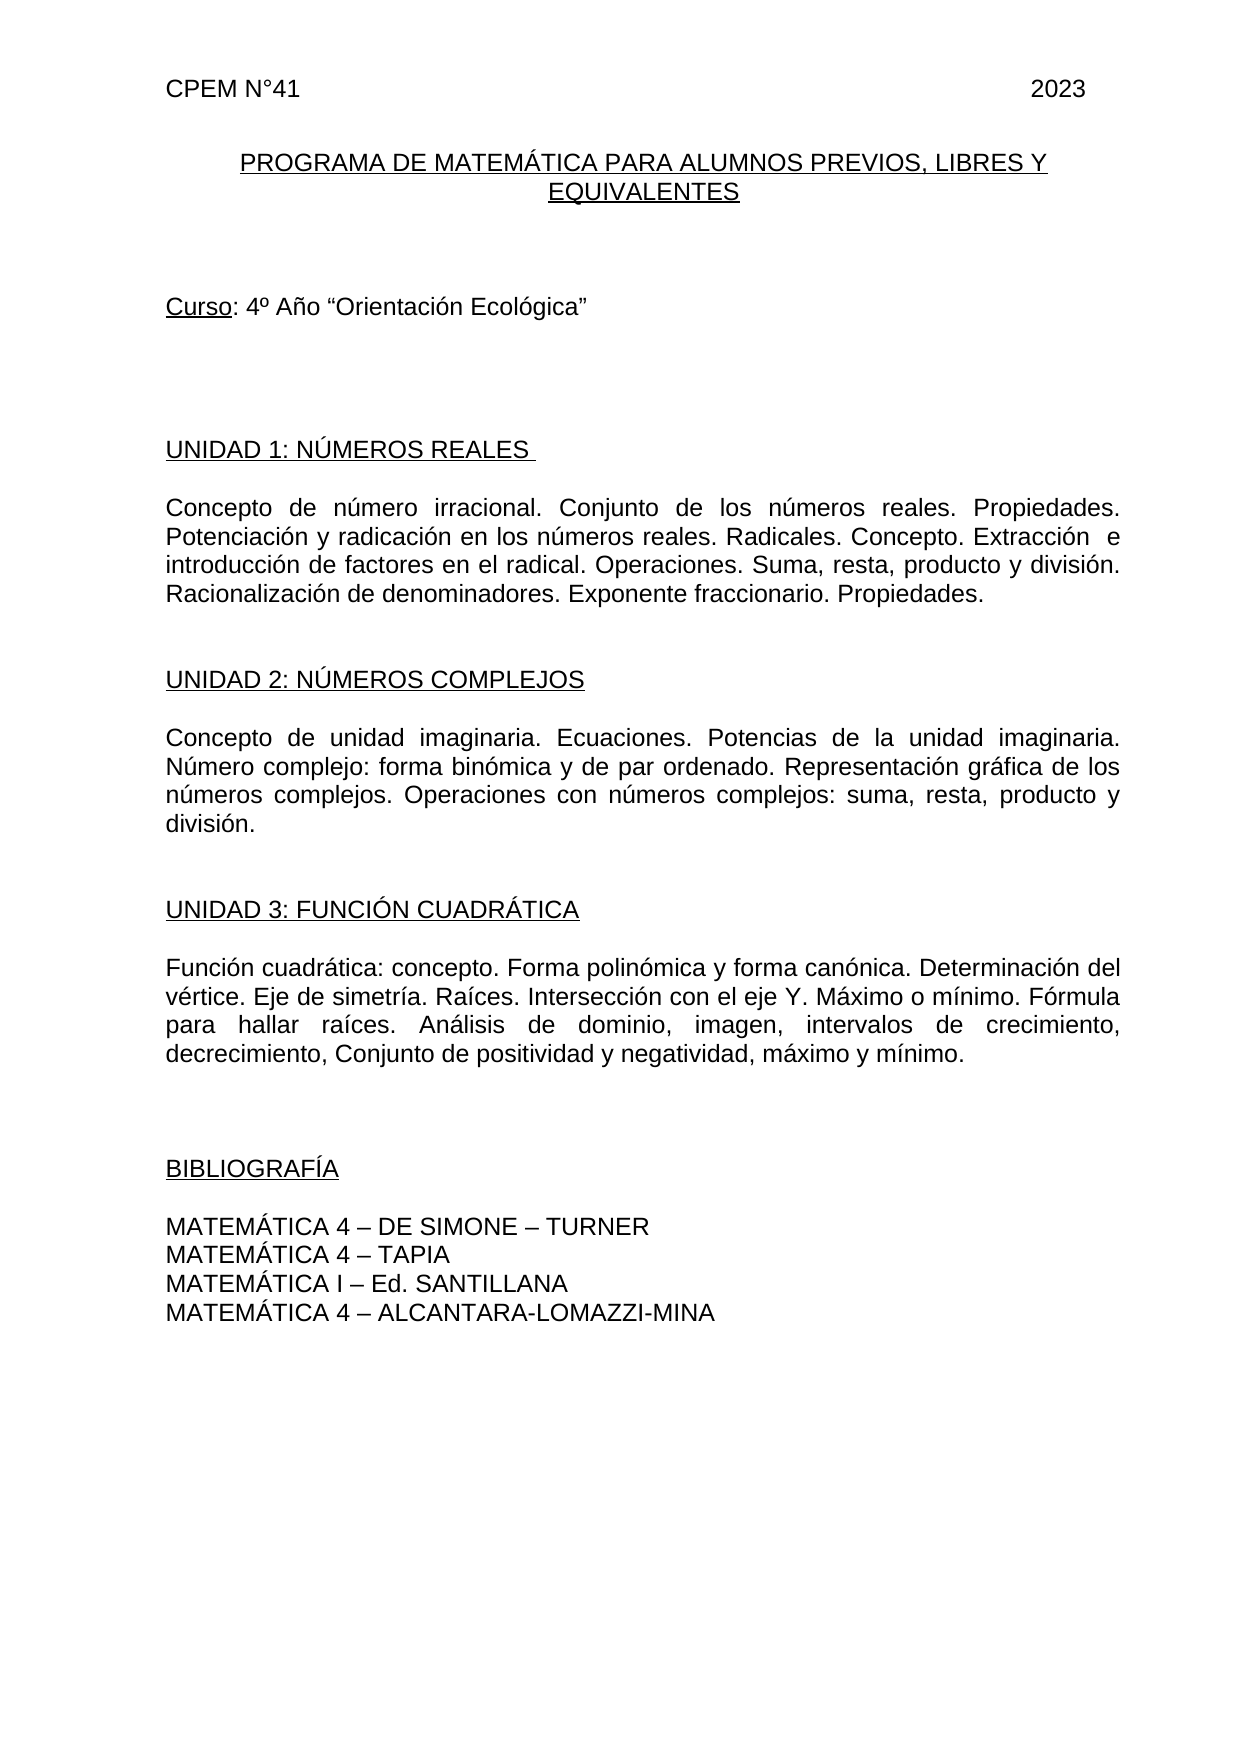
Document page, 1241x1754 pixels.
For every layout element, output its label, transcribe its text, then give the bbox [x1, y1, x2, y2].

text MATEMÁTICA 4 – TAPIA [165, 1240, 1122, 1269]
subtitle UNIDAD 2: NÚMEROS COMPLEJOS [165, 665, 1122, 694]
text Función cuadrática: concepto. Forma polinómica y forma canónica. Determinación del vértice. Eje de simetría. Raíces. Intersección con el eje Y. Máximo o mínimo. Fórmula para hallar raíces. Análisis de dominio, imagen, intervalos de crecimiento, decrecimiento, Conjunto de positividad y negatividad, máximo y mínimo. [165, 953, 1122, 1068]
subtitle UNIDAD 3: FUNCIÓN CUADRÁTICA [165, 895, 1122, 924]
text Curso: 4º Año “Orientación Ecológica” [165, 291, 1122, 320]
text MATEMÁTICA 4 – DE SIMONE – TURNER [165, 1211, 1122, 1240]
title PROGRAMA DE MATEMÁTICA PARA ALUMNOS PREVIOS, LIBRES Y EQUIVALENTES [165, 148, 1122, 205]
text MATEMÁTICA 4 – ALCANTARA-LOMAZZI-MINA [165, 1298, 1122, 1326]
text Concepto de número irracional. Conjunto de los números reales. Propiedades. Potenciación y radicación en los números reales. Radicales. Concepto. Extracción e introducción de factores en el radical. Operaciones. Suma, resta, producto y división. Racionalización de denominadores. Exponente fraccionario. Propiedades. [165, 493, 1122, 608]
text MATEMÁTICA I – Ed. SANTILLANA [165, 1269, 1122, 1298]
subtitle Concepto de unidad imaginaria. Ecuaciones. Potencias de la unidad imaginaria. Número complejo: forma binómica y de par ordenado. Representación gráfica de los números complejos. Operaciones con números complejos: suma, resta, producto y división. [165, 723, 1122, 838]
subtitle BIBLIOGRAFÍA [165, 1154, 1122, 1183]
subtitle UNIDAD 1: NÚMEROS REALES [165, 435, 1122, 464]
